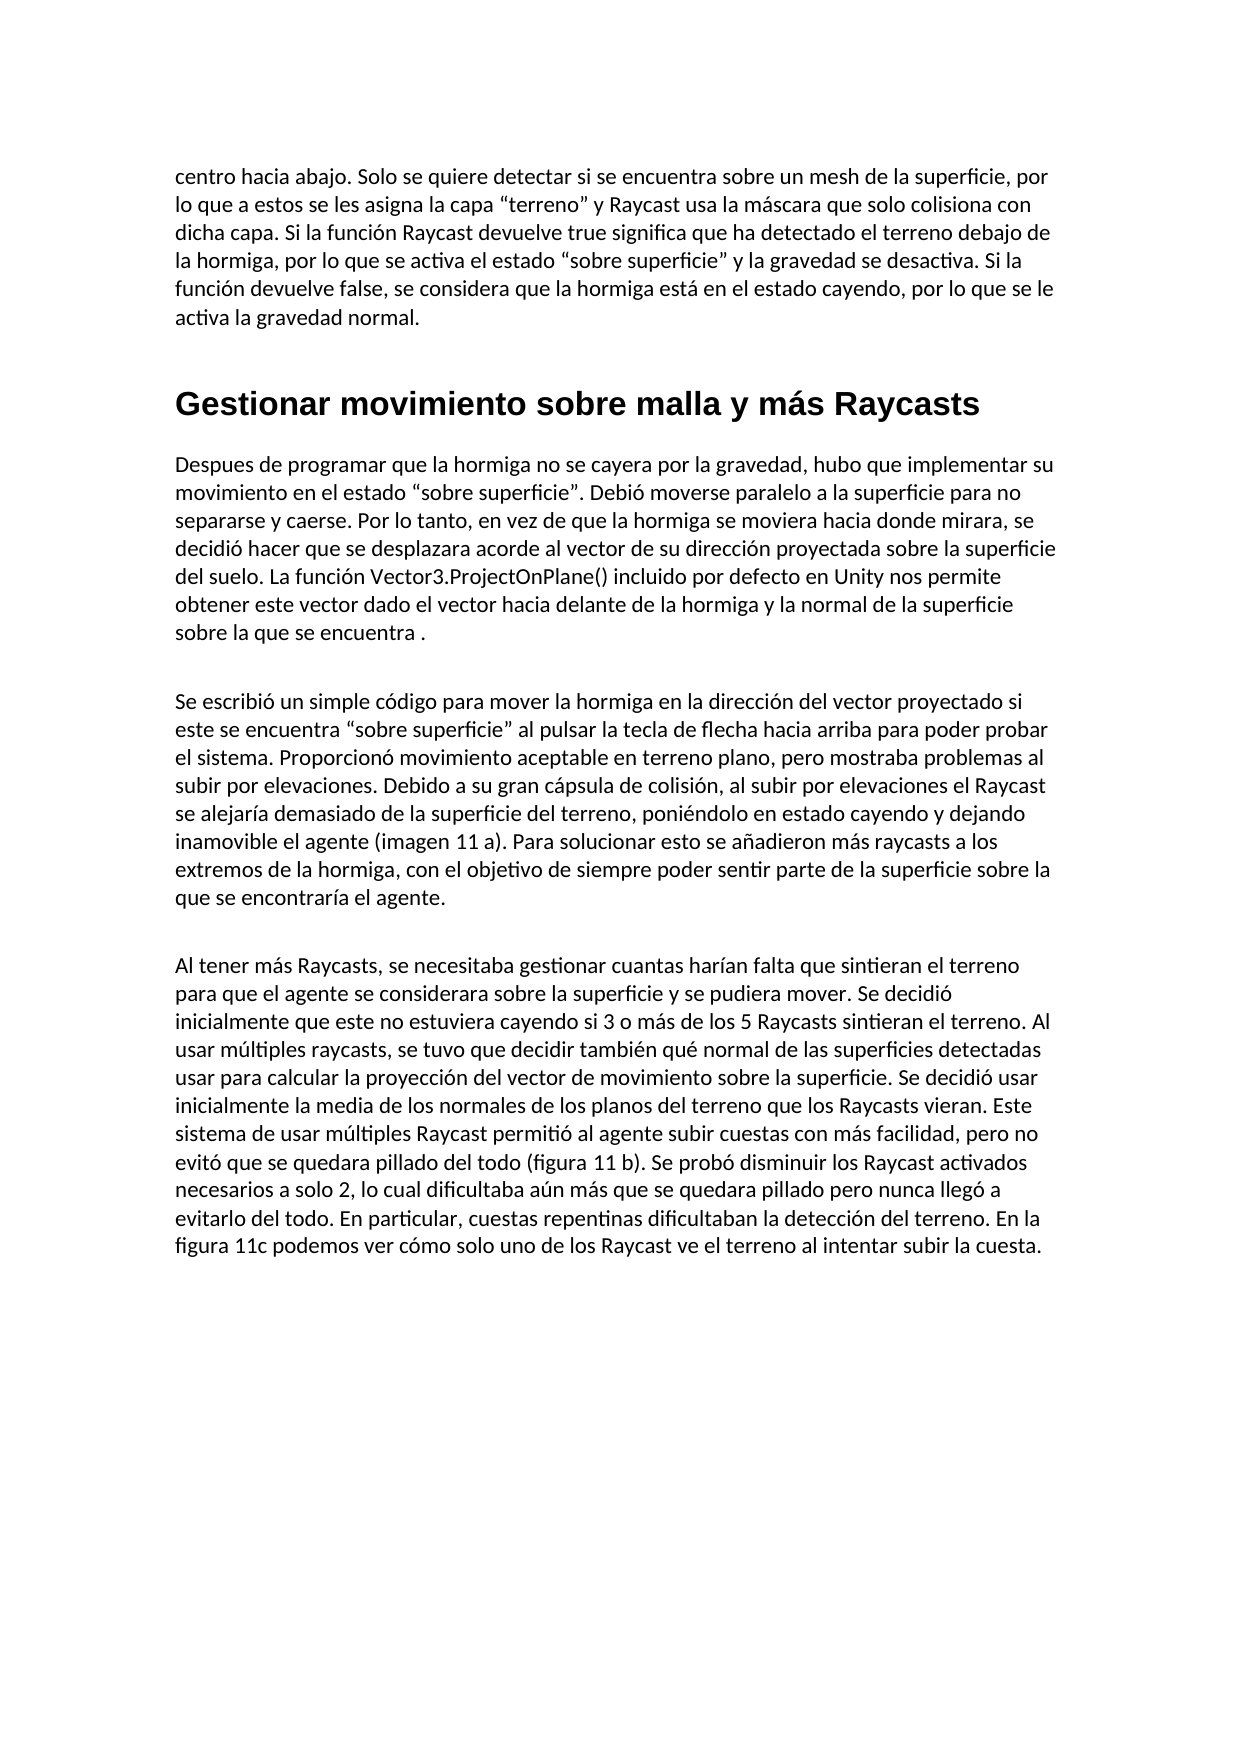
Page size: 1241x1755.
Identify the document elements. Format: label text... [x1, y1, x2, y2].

text Se escribió un simple código para mover la hormiga en la dirección del vector proyectado si este se encuentra “sobre superficie” al pulsar la tecla de flecha hacia arriba para poder probar el sistema. Proporcionó movimiento aceptable en terreno plano, pero mostraba problemas al subir por elevaciones. Debido a su gran cápsula de colisión, al subir por elevaciones el Raycast se alejaría demasiado de la superficie del terreno, poniéndolo en estado cayendo y dejando inamovible el agente (imagen 11 a). Para solucionar esto se añadieron más raycasts a los extremos de la hormiga, con el objetivo de siempre poder sentir parte de la superficie sobre la que se encontraría el agente. [175, 659, 1065, 911]
subtitle Gestionar movimiento sobre malla y más Raycasts [175, 384, 1065, 422]
text Al tener más Raycasts, se necesitaba gestionar cuantas harían falta que sintieran el terreno para que el agente se considerara sobre la superficie y se pudiera mover. Se decidió inicialmente que este no estuviera cayendo si 3 o más de los 5 Raycasts sintieran el terreno. Al usar múltiples raycasts, se tuvo que decidir también qué normal de las superficies detectadas usar para calcular la proyección del vector de movimiento sobre la superficie. Se decidió usar inicialmente la media de los normales de los planos del terreno que los Raycasts vieran. Este sistema de usar múltiples Raycast permitió al agente subir cuestas con más facilidad, pero no evitó que se quedara pillado del todo (figura 11 b). Se probó disminuir los Raycast activados necesarios a solo 2, lo cual dificultaba aún más que se quedara pillado pero nunca llegó a evitarlo del todo. En particular, cuestas repentinas dificultaban la detección del terreno. En la figura 11c podemos ver cómo solo uno de los Raycast ve el terreno al intentar subir la cuesta. [175, 923, 1065, 1288]
text centro hacia abajo. Solo se quiere detectar si se encuentra sobre un mesh de la superficie, por lo que a estos se les asigna la capa “terreno” y Raycast usa la máscara que solo colisiona con dicha capa. Si la función Raycast devuelve true significa que ha detectado el terreno debajo de la hormiga, por lo que se activa el estado “sobre superficie” y la gravedad se desactiva. Si la función devuelve false, se considera que la hormiga está en el estado cayendo, por lo que se le activa la gravedad normal. [175, 162, 1065, 331]
text Despues de programar que la hormiga no se cayera por la gravedad, hubo que implementar su movimiento en el estado “sobre superficie”. Debió moverse paralelo a la superficie para no separarse y caerse. Por lo tanto, en vez de que la hormiga se moviera hacia donde mirara, se decidió hacer que se desplazara acorde al vector de su dirección proyectada sobre la superficie del suelo. La función Vector3.ProjectOnPlane() incluido por defecto en Unity nos permite obtener este vector dado el vector hacia delante de la hormiga y la normal de la superficie sobre la que se encuentra . [175, 422, 1065, 646]
